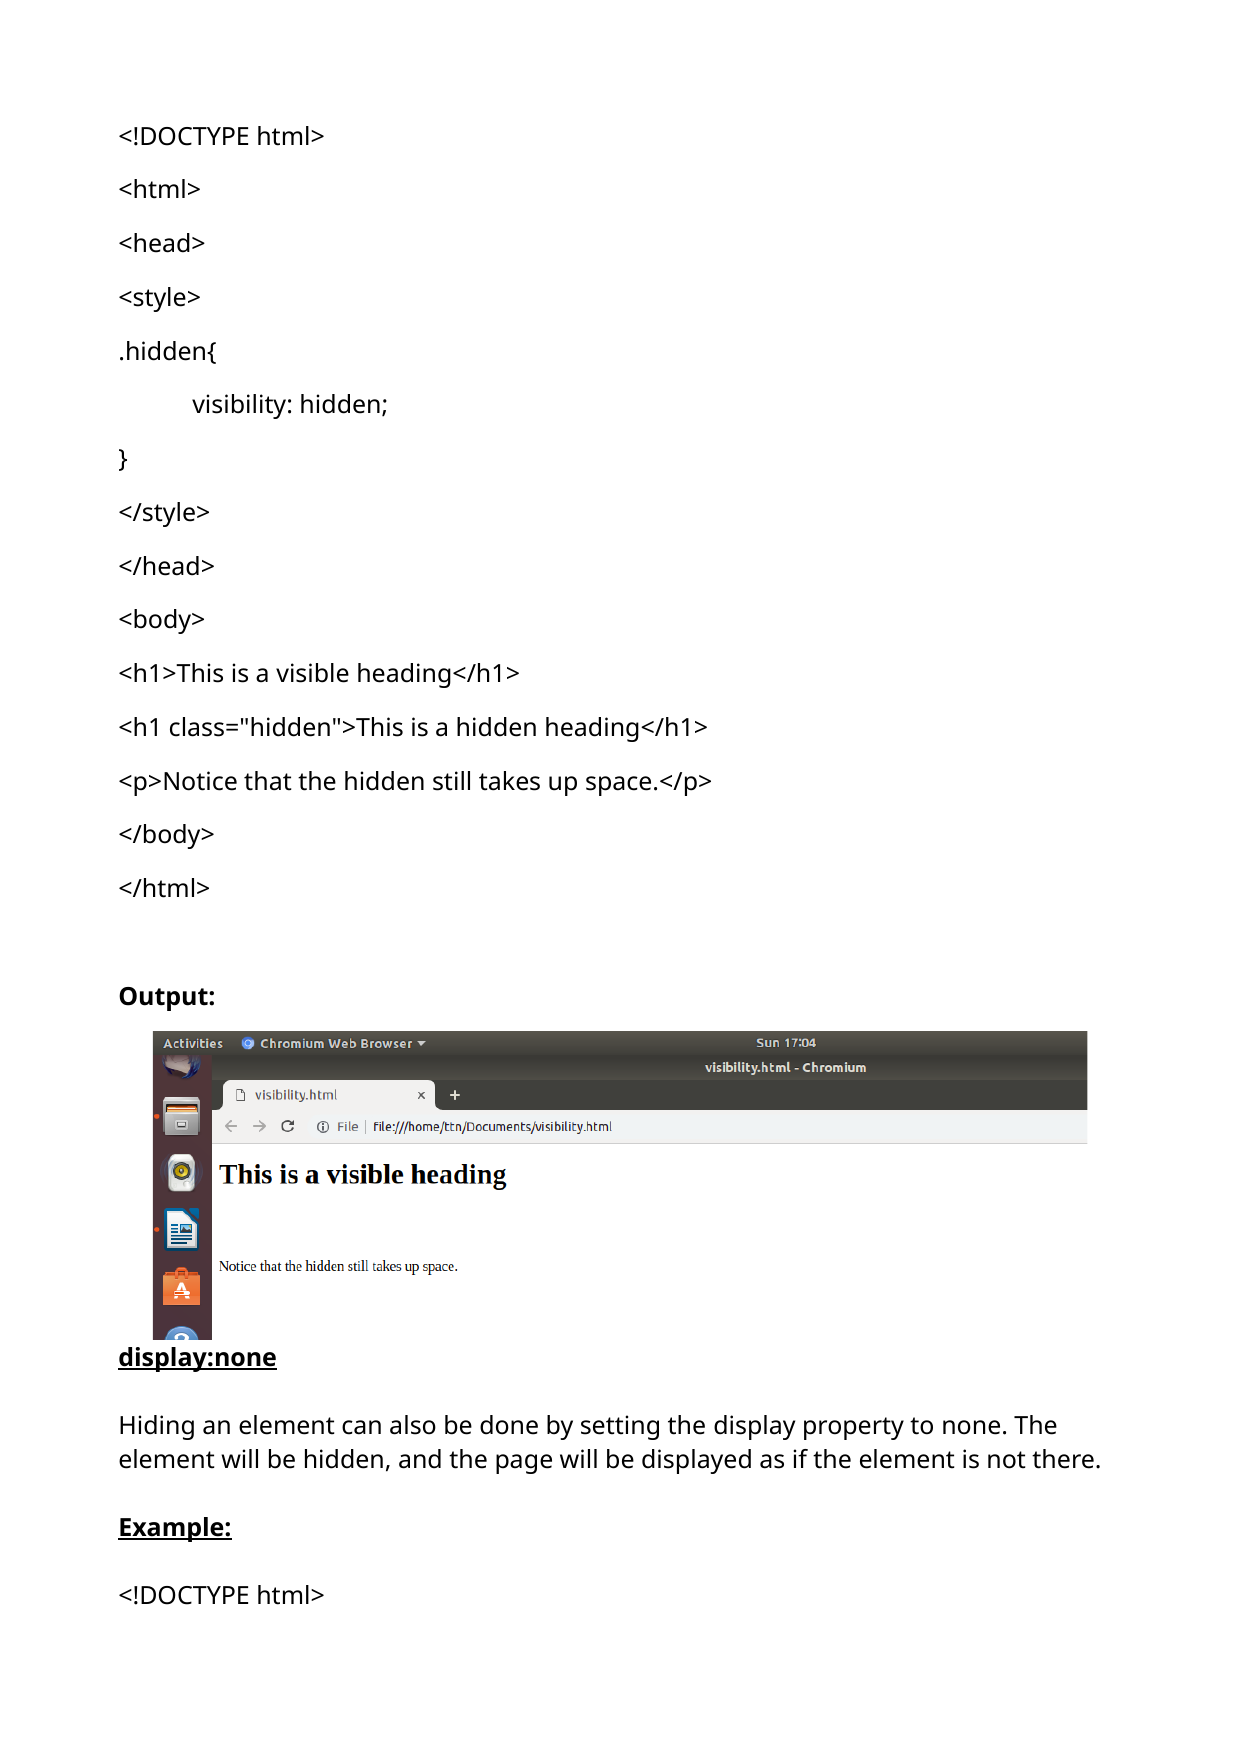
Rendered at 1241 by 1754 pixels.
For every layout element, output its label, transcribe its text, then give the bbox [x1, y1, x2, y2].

text <h1 class="hidden">This is a hidden heading</h1> [118, 709, 1122, 743]
text Example: [118, 1510, 1122, 1544]
text display:none [118, 1290, 1122, 1373]
text <style> [118, 279, 1122, 313]
text <p>Notice that the hidden still takes up space.</p> [118, 763, 1122, 797]
text <body> [118, 602, 1122, 636]
text <html> [118, 172, 1122, 206]
text Output: [118, 978, 1122, 1012]
text </style> [118, 494, 1122, 528]
text <!DOCTYPE html> [118, 1578, 1122, 1612]
text <head> [118, 226, 1122, 260]
text } [118, 441, 1122, 475]
text <h1>This is a visible heading</h1> [118, 656, 1122, 690]
text <!DOCTYPE html> [118, 118, 1122, 152]
text .hidden{ [118, 333, 1122, 367]
text visibility: hidden; [118, 387, 1122, 421]
picture [152, 1031, 1088, 1340]
text Hiding an element can also be done by setting the display property to none. The element will be hidden, and the page will be displayed as if the element is not there. [118, 1407, 1122, 1476]
text </body> [118, 817, 1122, 851]
text </head> [118, 548, 1122, 582]
text </html> [118, 871, 1122, 905]
